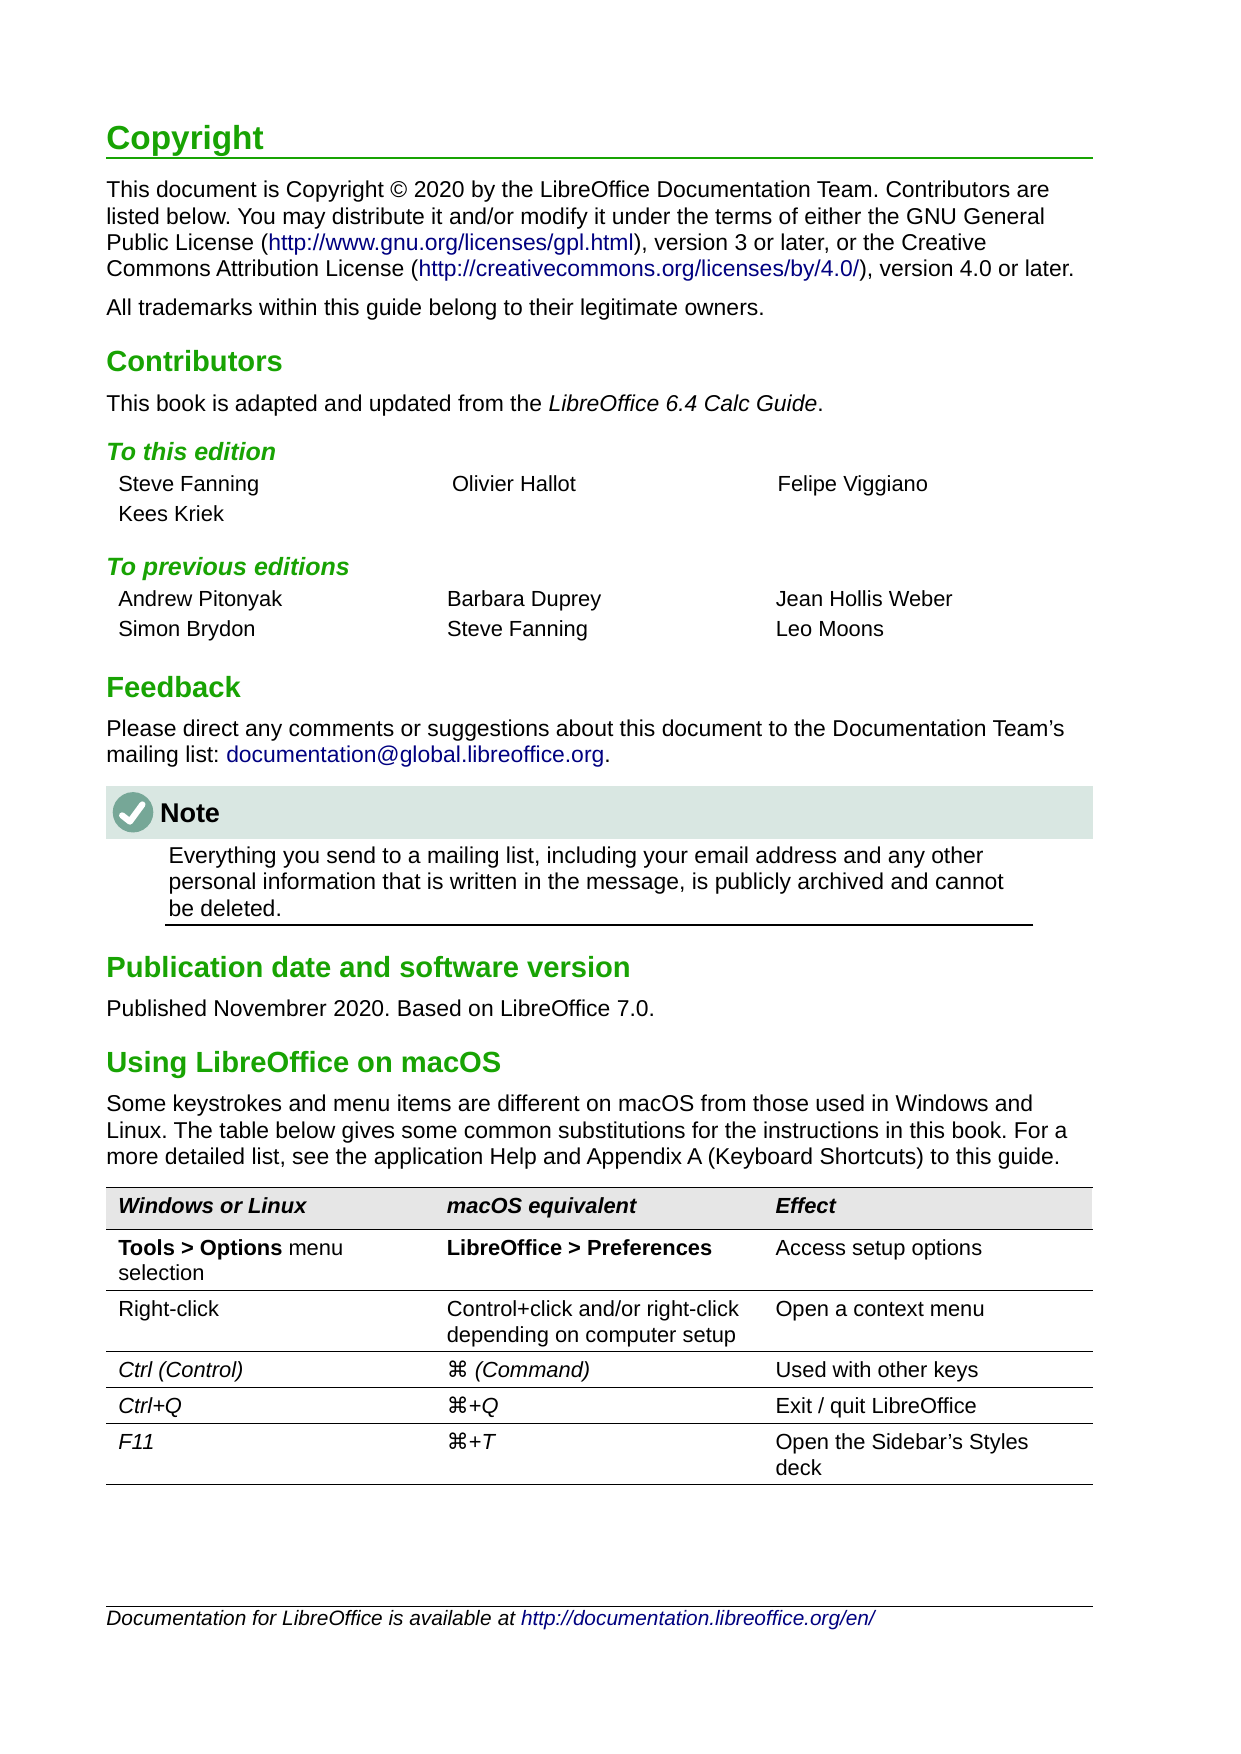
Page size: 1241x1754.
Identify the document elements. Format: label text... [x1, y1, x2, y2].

subtitle Contributors [106, 344, 1093, 378]
table_cell Leo Moons [764, 616, 1093, 646]
table_cell ⌘ (Command) [435, 1352, 764, 1387]
table_header macOS equivalent [435, 1188, 764, 1229]
subtitle To this edition [106, 437, 1093, 465]
table_cell Access setup options [764, 1230, 1092, 1290]
table_cell ⌘+Q [435, 1388, 764, 1423]
table_cell Ctrl (Control) [106, 1352, 435, 1387]
table_header Olivier Hallot [440, 471, 766, 501]
table_cell Open a context menu [764, 1291, 1092, 1351]
table_cell Open the Sidebar’s Styles deck [764, 1424, 1092, 1484]
text Please direct any comments or suggestions about this document to the Documentation Team’s mailing list: documentation@global.libreoffice.org. [106, 715, 1093, 768]
table_cell Ctrl+Q [106, 1388, 435, 1423]
table_header Barbara Duprey [435, 586, 764, 616]
text This book is adapted and updated from the LibreOffice 6.4 Calc Guide. [106, 389, 1093, 416]
subtitle Using LibreOffice on macOS [106, 1045, 1093, 1079]
table_cell Tools > Options menu selection [106, 1230, 435, 1290]
text This document is Copyright © 2020 by the LibreOffice Documentation Team. Contributors are listed below. You may distribute it and/or modify it under the terms of either the GNU General Public License (http://www.gnu.org/licenses/gpl.html), version 3 or later, or the Creative Commons Attribution License (http://creativecommons.org/licenses/by/4.0/), version 4.0 or later. [106, 176, 1093, 282]
table_cell Used with other keys [764, 1352, 1092, 1387]
table_header Effect [764, 1188, 1092, 1229]
text Some keystrokes and menu items are different on macOS from those used in Windows and Linux. The table below gives some common substitutions for the instructions in this book. For a more detailed list, see the application Help and Appendix A (Keyboard Shortcuts) to this guide. [106, 1090, 1093, 1169]
table_cell [766, 501, 1093, 531]
table_cell [440, 501, 766, 531]
table_header Windows or Linux [106, 1188, 435, 1229]
table_cell Simon Brydon [106, 616, 435, 646]
table_cell Right-click [106, 1291, 435, 1351]
subtitle Feedback [106, 670, 1093, 703]
subtitle Publication date and software version [106, 950, 1093, 983]
table_header Andrew Pitonyak [106, 586, 435, 616]
text Everything you send to a mailing list, including your email address and any other personal information that is written in the message, is publicly archived and cannot be deleted. [165, 839, 1033, 924]
subtitle Copyright [106, 118, 1093, 157]
table_header Jean Hollis Weber [764, 586, 1093, 616]
table_cell F11 [106, 1424, 435, 1484]
subtitle To previous editions [106, 552, 1093, 580]
table_cell LibreOffice > Preferences [435, 1230, 764, 1290]
table_header Steve Fanning [106, 471, 440, 501]
text All trademarks within this guide belong to their legitimate owners. [106, 294, 1093, 321]
table_cell Exit / quit LibreOffice [764, 1388, 1092, 1423]
table_header Felipe Viggiano [766, 471, 1093, 501]
table_cell Control+click and/or right-click depending on computer setup [435, 1291, 764, 1351]
text Published Novembrer 2020. Based on LibreOffice 7.0. [106, 995, 1093, 1021]
table_cell Steve Fanning [435, 616, 764, 646]
subtitle Note [106, 786, 1093, 839]
table_cell ⌘+T [435, 1424, 764, 1484]
table_cell Kees Kriek [106, 501, 440, 531]
